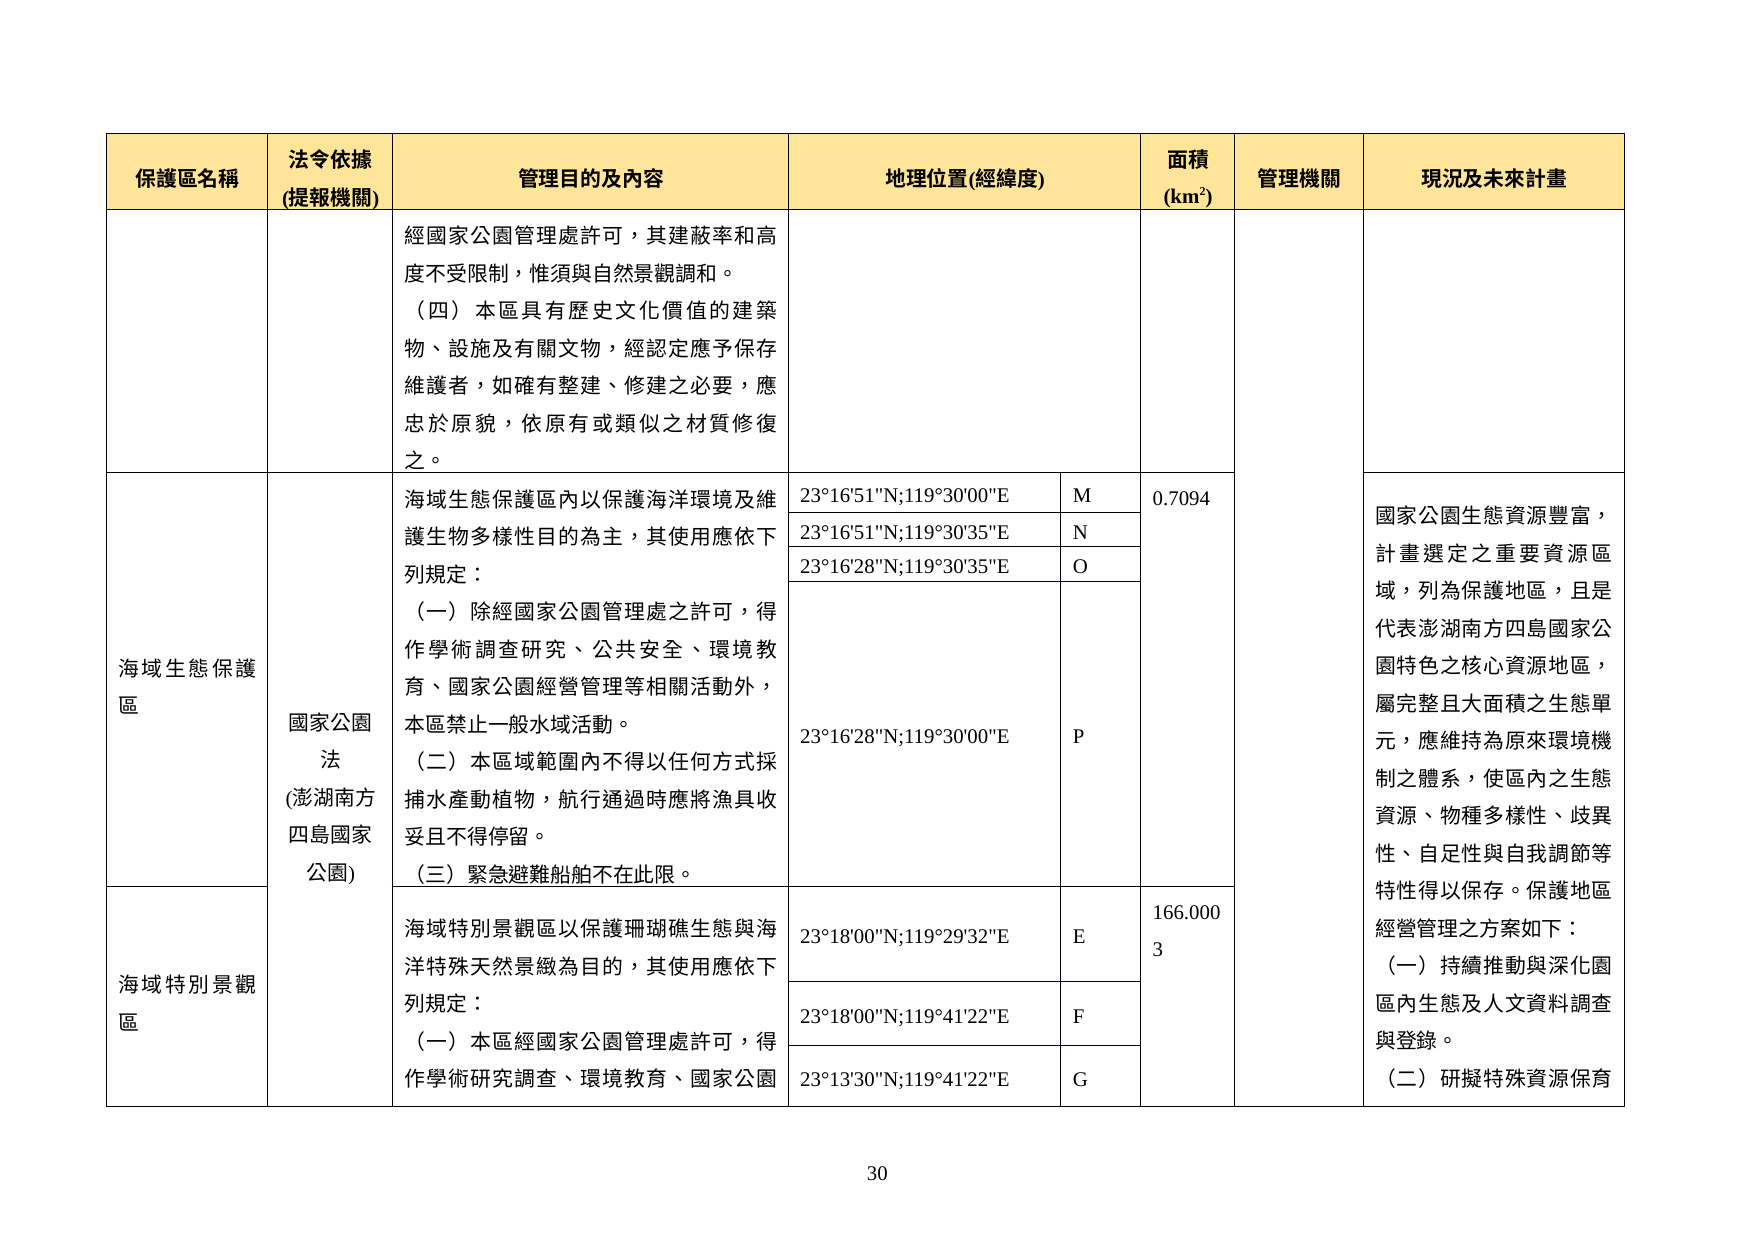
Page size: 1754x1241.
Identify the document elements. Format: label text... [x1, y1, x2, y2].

table_cell N [1061, 513, 1140, 546]
table_header 面積(km2) [1141, 134, 1234, 209]
table_cell [789, 210, 1140, 472]
table_cell 23°18'00"N;119°41'22"E [789, 982, 1060, 1045]
table_cell 國家公園生態資源豐富，計畫選定之重要資源區域，列為保護地區，且是代表澎湖南方四島國家公園特色之核心資源地區，屬完整且大面積之生態單元，應維持為原來環境機制之體系，使區內之生態資源、物種多樣性、歧異性、自足性與自我調節等特性得以保存。保護地區經營管理之方案如下： （一）持續推動與深化園區內生態及人文資料調查與登錄。 （二）研擬特殊資源保育 [1364, 473, 1624, 1106]
table_cell 一般管制區內包括陸地部分及海域部分，因應國家公園經營管理、國防或海岸巡防之需要，得設置國防、海岸巡防、公共安全、交通運輸、保育研究、環境教育等保護及經營管理相關設施。 （一）本區建蔽率不得逾百分之五，建築高度限制以二層樓、或簷高七公尺為原則，並須與自然景觀調和。 （二）國防安全、海岸巡防或國家公園經營管理及保育研究之需要，經國家公園管理處許可，其建蔽率和高度不在此限。 （三）為替代能源所需之太陽能、風力及其他天然發電設施之設置與興建，須經國家公園管理處許可，其建蔽率和高度不受限制，惟須與自然景觀調和。 （四）本區具有歷史文化價值的建築物、設施及有關文物，經認定應予保存維護者，如確有整建、修建之必要，應忠於原貌，依原有或類似之材質修復之。 [393, 210, 788, 472]
table_cell 海域生態保護區內以保護海洋環境及維護生物多樣性目的為主，其使用應依下列規定： （一）除經國家公園管理處之許可，得作學術調查研究、公共安全、環境教育、國家公園經營管理等相關活動外，本區禁止一般水域活動。 （二）本區域範圍內不得以任何方式採捕水產動植物，航行通過時應將漁具收妥且不得停留。 （三）緊急避難船舶不在此限。 [393, 473, 788, 886]
table_cell 海域生態保護區 [107, 473, 267, 886]
table_cell M [1061, 473, 1140, 512]
table_cell [107, 210, 267, 472]
table_header 管理機關 [1235, 134, 1363, 209]
table_cell E [1061, 887, 1140, 981]
table_cell 海域特別景觀區以保護珊瑚礁生態與海洋特殊天然景緻為目的，其使用應依下列規定： （一）本區經國家公園管理處許可，得作學術研究調查、環境教育、國家公園經營管理等潛水或浮潛活動。 （二）本區經國家公園管理處許可，船舶得搭載乘客進入本區域觀賞海洋景觀、生物及生態，或載客進行潛水或浮潛活動。 （三）本區國家公園管理處得許可既有傳統之季節洄游性之漁業活動，惟經漁業主管機關公告禁止管制之漁業活動除外。 [393, 887, 788, 1106]
table_cell [1364, 210, 1624, 472]
table_cell [1235, 210, 1363, 1106]
table_cell 0.7094 [1141, 473, 1234, 886]
table_cell 23°18'00"N;119°29'32"E [789, 887, 1060, 981]
table_cell O [1061, 547, 1140, 581]
table_cell 23°16'51"N;119°30'35"E [789, 513, 1060, 546]
table_cell F [1061, 982, 1140, 1045]
table_cell 23°16'28"N;119°30'00"E [789, 582, 1060, 886]
table_header 地理位置(經緯度) [789, 134, 1140, 209]
table_header 管理目的及內容 [393, 134, 788, 209]
table_header 法令依據 (提報機關) [268, 134, 392, 209]
table_cell P [1061, 582, 1140, 886]
table_cell 海域特別景觀區 [107, 887, 267, 1106]
table_cell [1141, 210, 1234, 472]
table_cell 23°16'28"N;119°30'35"E [789, 547, 1060, 581]
table_header 現況及未來計畫 [1364, 134, 1624, 209]
table_cell [268, 210, 392, 472]
table_cell 國家公園法 (澎湖南方四島國家公園) [268, 473, 392, 1106]
table_cell 23°16'51"N;119°30'00"E [789, 473, 1060, 512]
table_cell G [1061, 1046, 1140, 1106]
table_cell 23°13'30"N;119°41'22"E [789, 1046, 1060, 1106]
table_cell 166.0003 [1141, 887, 1234, 1106]
table_header 保護區名稱 [107, 134, 267, 209]
